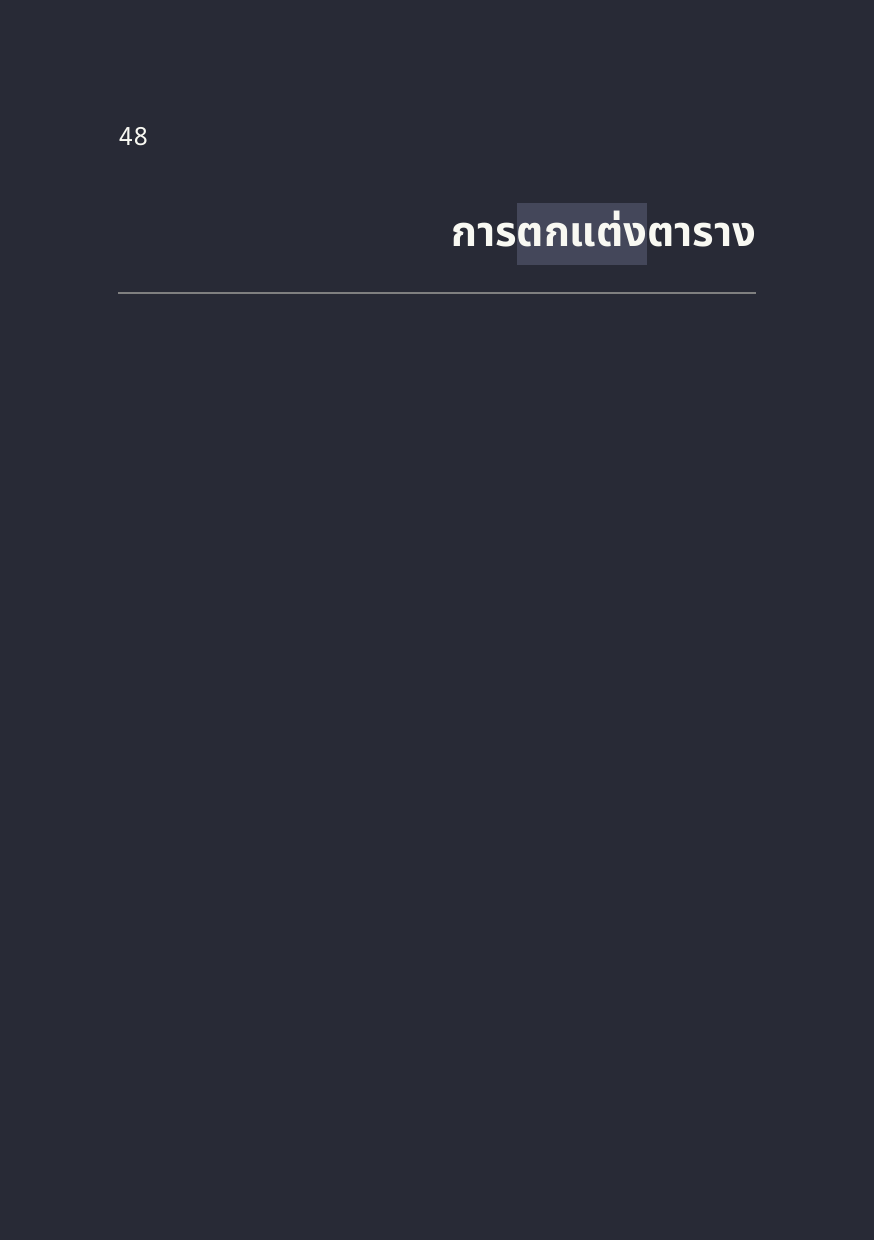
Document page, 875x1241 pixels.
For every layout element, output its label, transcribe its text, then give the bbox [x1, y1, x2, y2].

subtitle การตกแต่งตาราง [118, 202, 756, 265]
